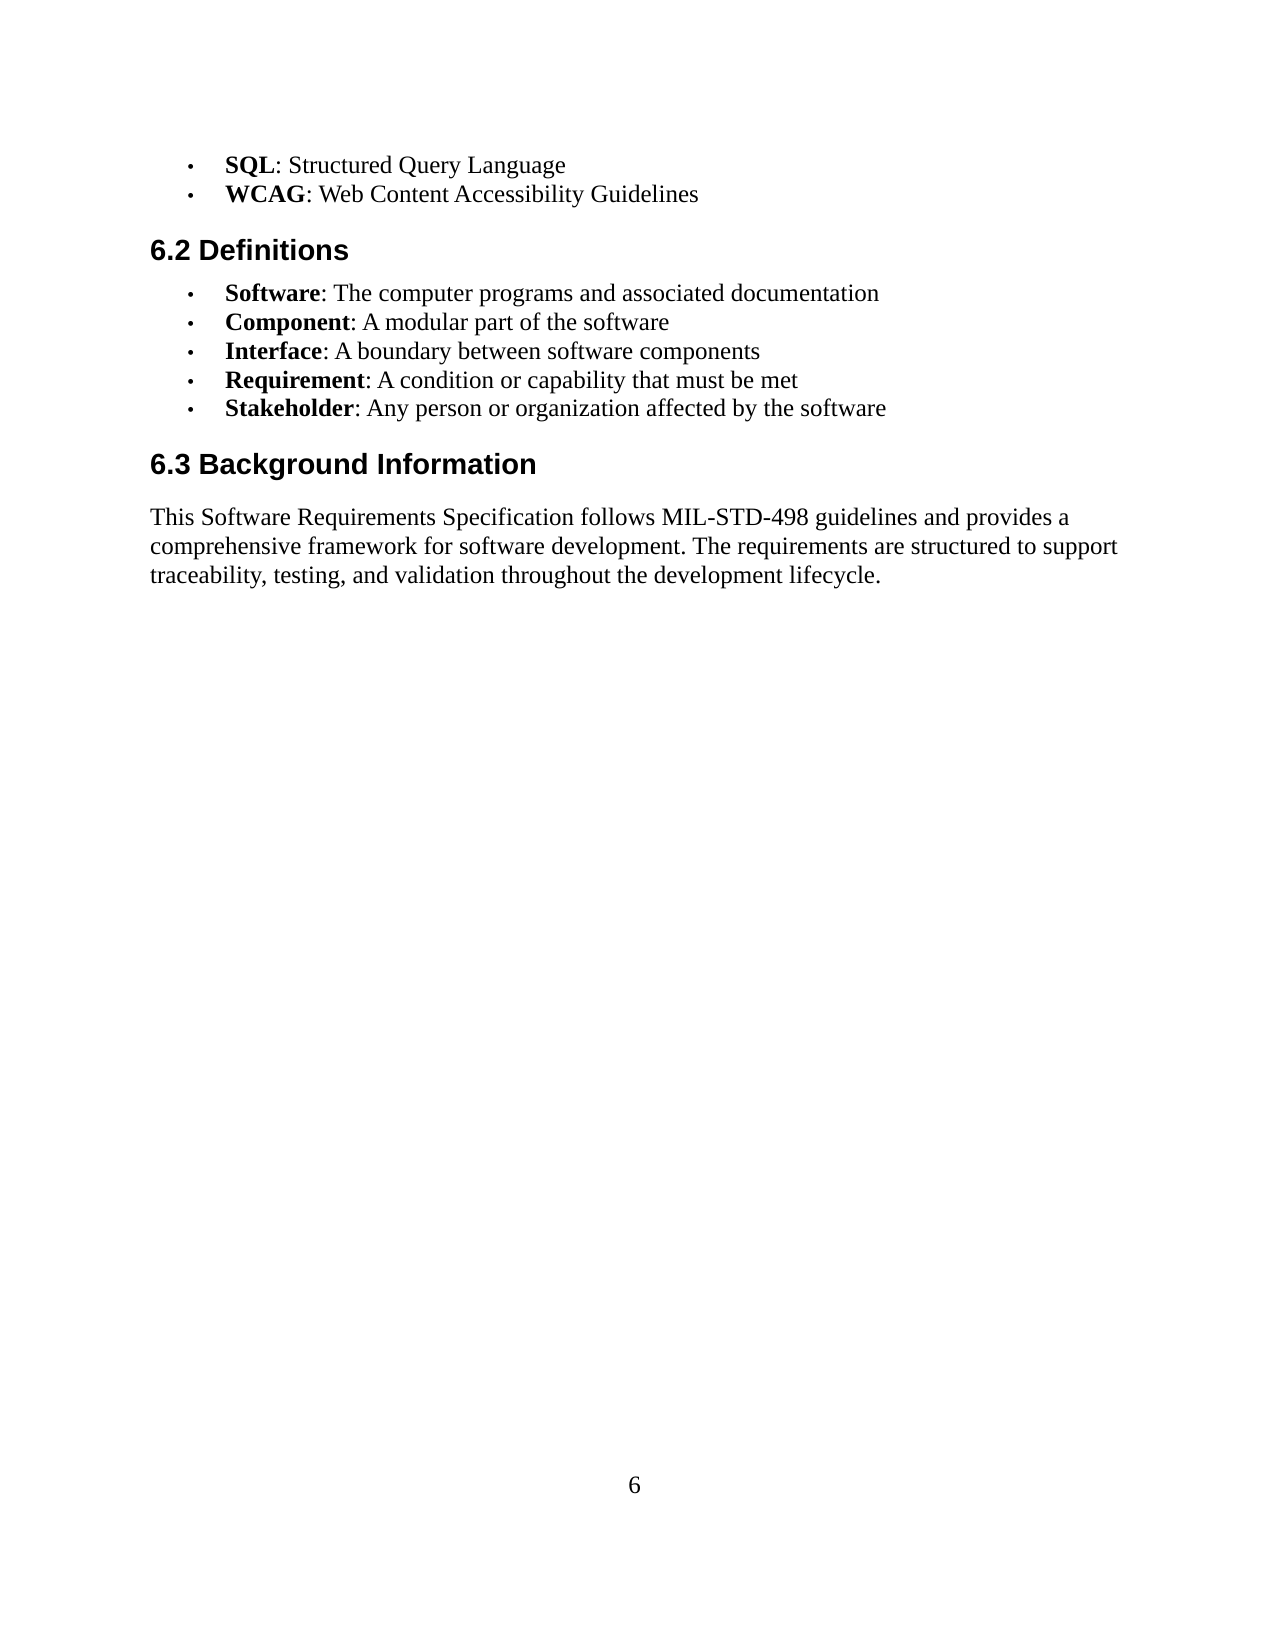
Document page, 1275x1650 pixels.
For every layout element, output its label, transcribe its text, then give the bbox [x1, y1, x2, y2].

list Interface: A boundary between software components [187, 336, 1125, 365]
subtitle 6.2 Definitions [150, 232, 1125, 266]
subtitle 6.3 Background Information [150, 447, 1125, 481]
list Component: A modular part of the software [187, 307, 1125, 336]
list Requirement: A condition or capability that must be met [187, 365, 1125, 393]
list Stakeholder: Any person or organization affected by the software [187, 393, 1125, 422]
list WCAG: Web Content Accessibility Guidelines [187, 179, 1125, 207]
text This Software Requirements Specification follows MIL-STD-498 guidelines and provides a comprehensive framework for software development. The requirements are structured to support traceability, testing, and validation throughout the development lifecycle. [150, 502, 1125, 588]
list Software: The computer programs and associated documentation [187, 278, 1125, 307]
list SQL: Structured Query Language [187, 150, 1125, 179]
